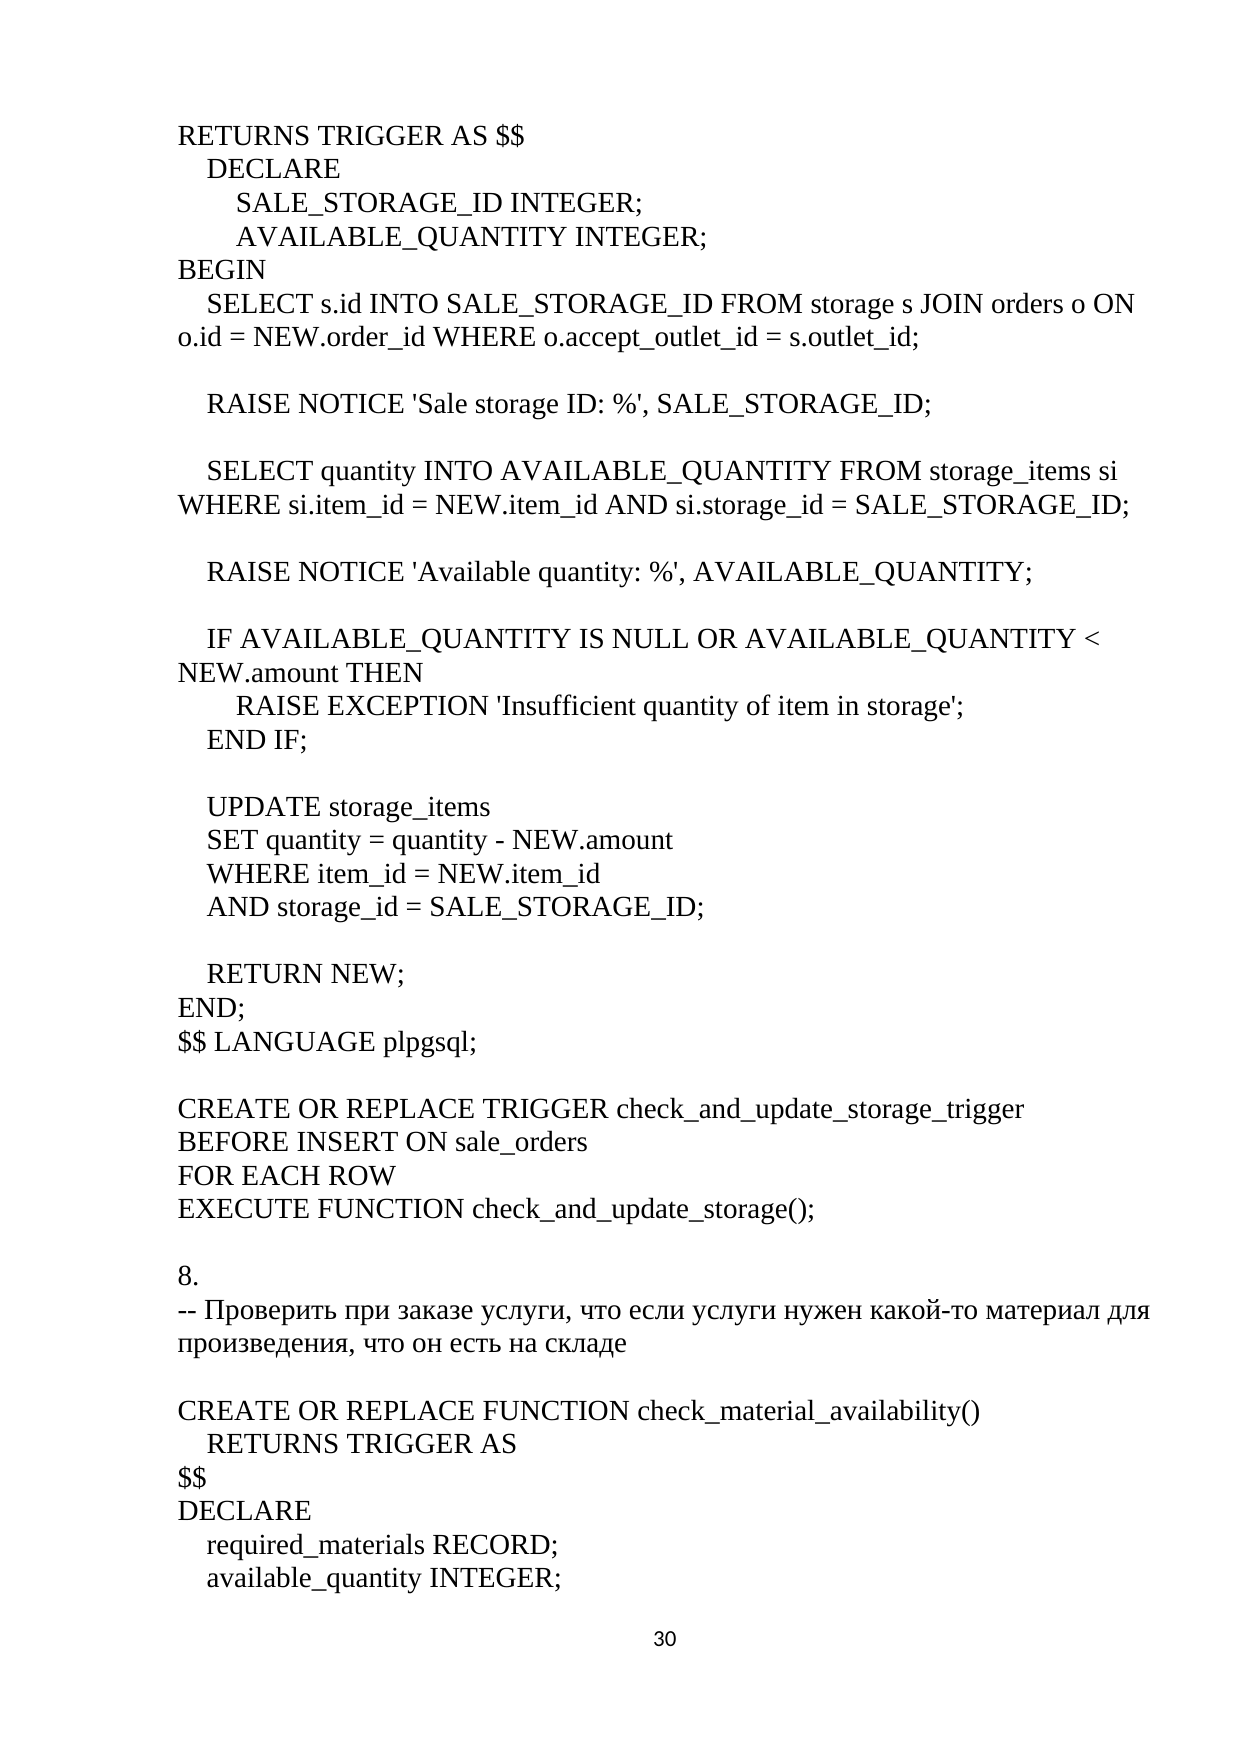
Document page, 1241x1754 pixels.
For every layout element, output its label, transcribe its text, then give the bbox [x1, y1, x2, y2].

text RAISE NOTICE 'Sale storage ID: %', SALE_STORAGE_ID; [177, 386, 1152, 420]
text IF AVAILABLE_QUANTITY IS NULL OR AVAILABLE_QUANTITY < NEW.amount THEN [177, 621, 1152, 688]
text SELECT s.id INTO SALE_STORAGE_ID FROM storage s JOIN orders o ON o.id = NEW.order_id WHERE o.accept_outlet_id = s.outlet_id; [177, 286, 1152, 353]
text DECLARE [177, 1493, 1152, 1527]
text required_materials RECORD; [177, 1527, 1152, 1560]
text $$ [177, 1460, 1152, 1493]
text $$ LANGUAGE plpgsql; [177, 1024, 1152, 1057]
text BEFORE INSERT ON sale_orders [177, 1124, 1152, 1158]
text WHERE item_id = NEW.item_id [177, 856, 1152, 889]
text 8. [177, 1258, 1152, 1292]
text SALE_STORAGE_ID INTEGER; [177, 185, 1152, 219]
text CREATE OR REPLACE FUNCTION check_material_availability() [177, 1393, 1152, 1426]
text EXECUTE FUNCTION check_and_update_storage(); [177, 1191, 1152, 1225]
text RETURN NEW; [177, 957, 1152, 990]
text RAISE EXCEPTION 'Insufficient quantity of item in storage'; [177, 688, 1152, 722]
text UPDATE storage_items [177, 789, 1152, 822]
text available_quantity INTEGER; [177, 1560, 1152, 1594]
text FOR EACH ROW [177, 1158, 1152, 1191]
text END IF; [177, 722, 1152, 755]
text AND storage_id = SALE_STORAGE_ID; [177, 889, 1152, 923]
text BEGIN [177, 252, 1152, 286]
text CREATE OR REPLACE TRIGGER check_and_update_storage_trigger [177, 1091, 1152, 1124]
text -- Проверить при заказе услуги, что если услуги нужен какой-то материал для произведения, что он есть на складе [177, 1292, 1152, 1359]
text SET quantity = quantity - NEW.amount [177, 822, 1152, 856]
text RETURNS TRIGGER AS [177, 1426, 1152, 1460]
text END; [177, 990, 1152, 1024]
text DECLARE [177, 152, 1152, 185]
text RAISE NOTICE 'Available quantity: %', AVAILABLE_QUANTITY; [177, 554, 1152, 588]
text AVAILABLE_QUANTITY INTEGER; [177, 219, 1152, 252]
text SELECT quantity INTO AVAILABLE_QUANTITY FROM storage_items si WHERE si.item_id = NEW.item_id AND si.storage_id = SALE_STORAGE_ID; [177, 453, 1152, 521]
text RETURNS TRIGGER AS $$ [177, 118, 1152, 152]
